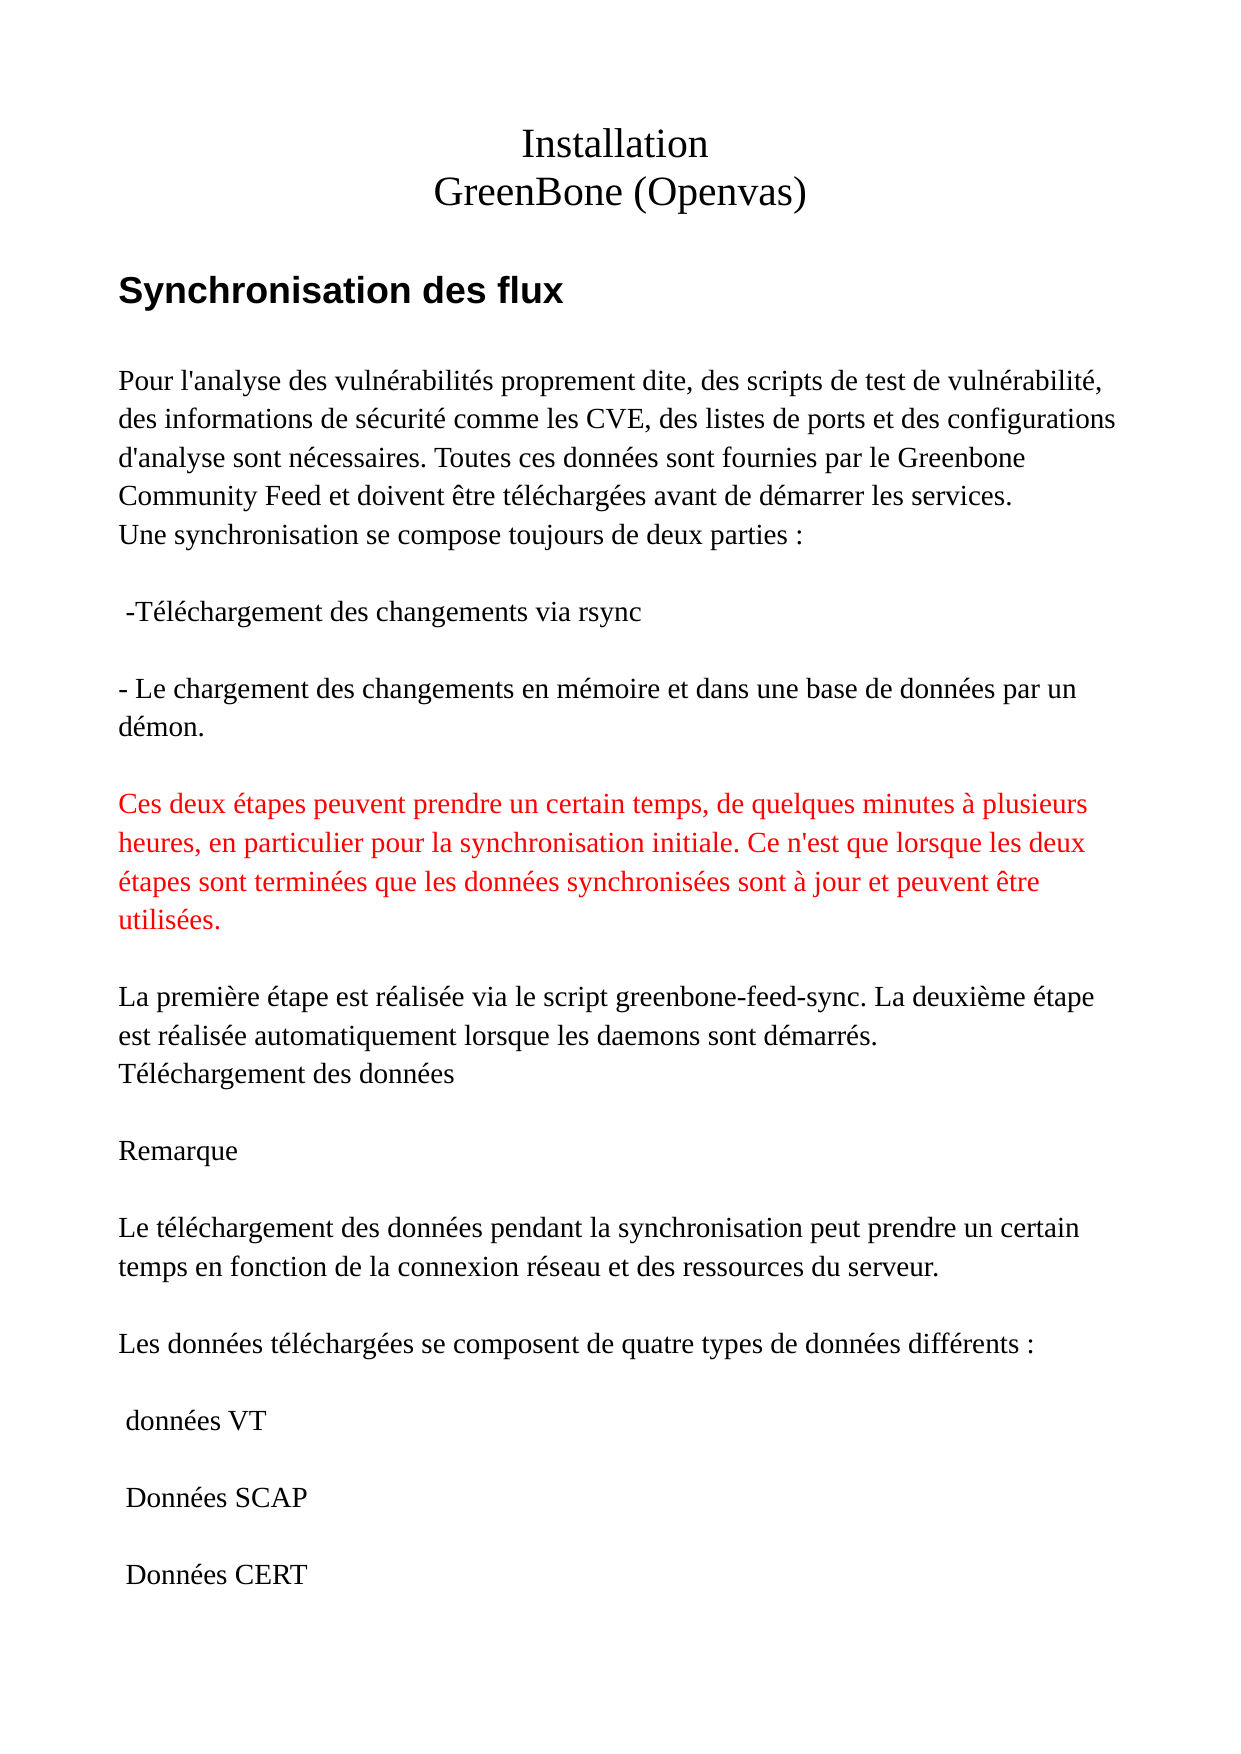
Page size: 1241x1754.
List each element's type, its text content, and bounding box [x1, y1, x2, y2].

subtitle Synchronisation des flux [118, 268, 1122, 312]
text Pour l'analyse des vulnérabilités proprement dite, des scripts de test de vulnérabilité, des informations de sécurité comme les CVE, des listes de ports et des configurations d'analyse sont nécessaires. Toutes ces données sont fournies par le Greenbone Community Feed et doivent être téléchargées avant de démarrer les services. Une synchronisation se compose toujours de deux parties : -Téléchargement des changements via rsync - Le chargement des changements en mémoire et dans une base de données par un démon. Ces deux étapes peuvent prendre un certain temps, de quelques minutes à plusieurs heures, en particulier pour la synchronisation initiale. Ce n'est que lorsque les deux étapes sont terminées que les données synchronisées sont à jour et peuvent être utilisées. La première étape est réalisée via le script greenbone-feed-sync. La deuxième étape est réalisée automatiquement lorsque les daemons sont démarrés. Téléchargement des données Remarque Le téléchargement des données pendant la synchronisation peut prendre un certain temps en fonction de la connexion réseau et des ressources du serveur. Les données téléchargées se composent de quatre types de données différents : données VT Données SCAP Données CERT [118, 324, 1122, 1629]
